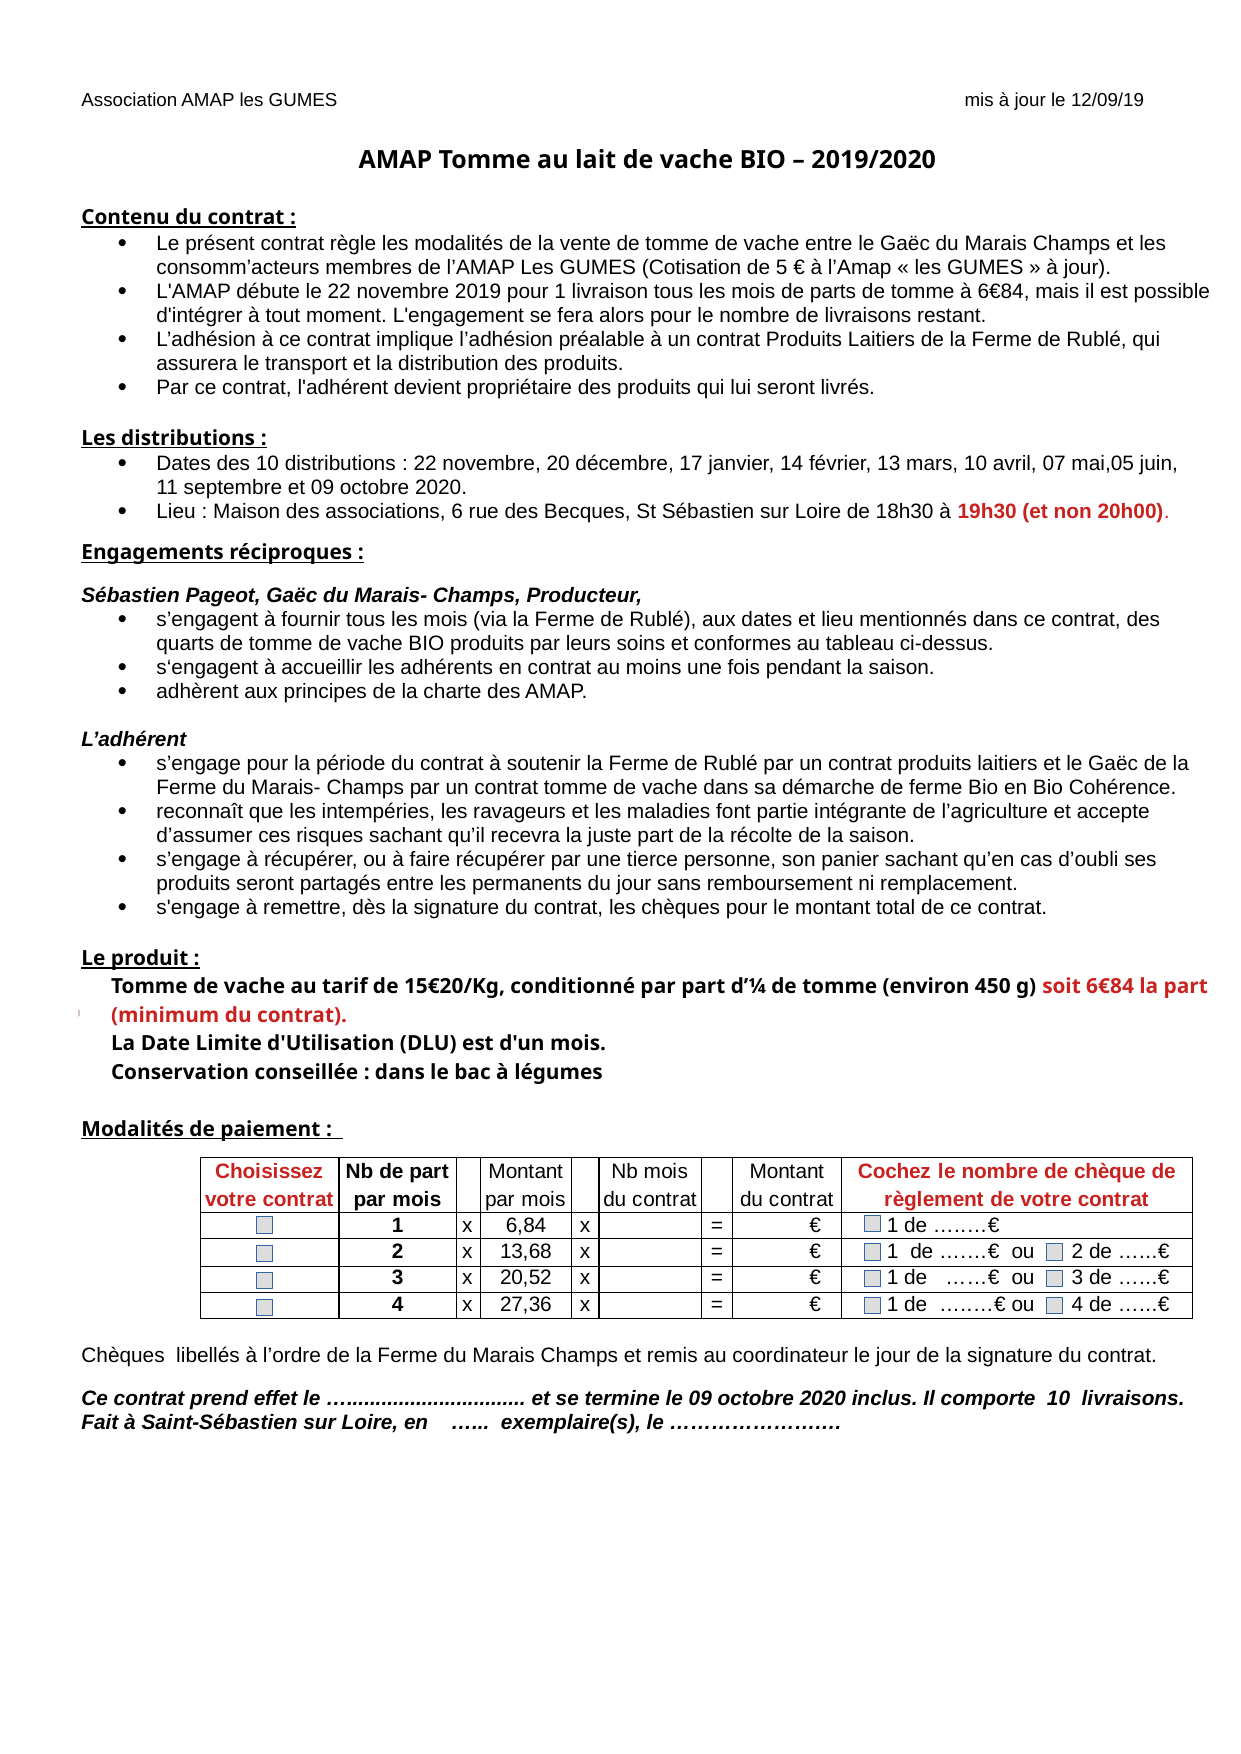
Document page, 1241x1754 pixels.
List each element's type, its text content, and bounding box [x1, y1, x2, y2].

text Modalités de paiement : [81, 1114, 1213, 1142]
list Dates des 10 distributions : 22 novembre, 20 décembre, 17 janvier, 14 février, 13 mars, 10 avril, 07 mai,05 juin, 11 septembre et 09 octobre 2020. [119, 451, 1213, 499]
list s’engage à récupérer, ou à faire récupérer par une tierce personne, son panier sachant qu’en cas d’oubli ses produits seront partagés entre les permanents du jour sans remboursement ni remplacement. [119, 847, 1213, 895]
list Lieu : Maison des associations, 6 rue des Becques, St Sébastien sur Loire de 18h30 à 19h30 (et non 20h00). [119, 499, 1213, 523]
list Par ce contrat, l'adhérent devient propriétaire des produits qui lui seront livrés. [119, 374, 1213, 399]
text Le produit : [81, 943, 1213, 972]
list adhèrent aux principes de la charte des AMAP. [119, 679, 1213, 703]
text Engagements réciproques : [81, 537, 1213, 566]
text Tomme de vache au tarif de 15€20/Kg, conditionné par part d’¼ de tomme (environ 450 g) soit 6€84 la part (minimum du contrat). [111, 972, 1213, 1028]
text Sébastien Pageot, Gaëc du Marais- Champs, Producteur, [81, 583, 1213, 607]
list reconnaît que les intempéries, les ravageurs et les maladies font partie intégrante de l’agriculture et accepte d’assumer ces risques sachant qu’il recevra la juste part de la récolte de la saison. [119, 799, 1213, 847]
text Conservation conseillée : dans le bac à légumes [111, 1057, 1213, 1085]
list L'AMAP débute le 22 novembre 2019 pour 1 livraison tous les mois de parts de tomme à 6€84, mais il est possible d'intégrer à tout moment. L'engagement se fera alors pour le nombre de livraisons restant. [119, 278, 1213, 327]
text Chèques libellés à l’ordre de la Ferme du Marais Champs et remis au coordinateur le jour de la signature du contrat. [81, 1343, 1213, 1367]
list s’engagent à fournir tous les mois (via la Ferme de Rublé), aux dates et lieu mentionnés dans ce contrat, des quarts de tomme de vache BIO produits par leurs soins et conformes au tableau ci-dessus. [119, 607, 1213, 655]
list Le présent contrat règle les modalités de la vente de tomme de vache entre le Gaëc du Marais Champs et les consomm’acteurs membres de l’AMAP Les GUMES (Cotisation de 5 € à l’Amap « les GUMES » à jour). [119, 231, 1213, 278]
text Contenu du contrat : [81, 202, 1213, 231]
list s’engage pour la période du contrat à soutenir la Ferme de Rublé par un contrat produits laitiers et le Gaëc de la Ferme du Marais- Champs par un contrat tomme de vache dans sa démarche de ferme Bio en Bio Cohérence. [119, 751, 1213, 799]
list s'engage à remettre, dès la signature du contrat, les chèques pour le montant total de ce contrat. [119, 895, 1213, 919]
text L’adhérent [81, 727, 1213, 751]
list s‘engagent à accueillir les adhérents en contrat au moins une fois pendant la saison. [119, 655, 1213, 679]
text Les distributions : [81, 423, 1213, 451]
text Ce contrat prend effet le …............................... et se termine le 09 octobre 2020 inclus. Il comporte 10 livraisons. [81, 1386, 1213, 1410]
text La Date Limite d'Utilisation (DLU) est d'un mois. [111, 1028, 1213, 1057]
list L’adhésion à ce contrat implique l’adhésion préalable à un contrat Produits Laitiers de la Ferme de Rublé, qui assurera le transport et la distribution des produits. [119, 327, 1213, 374]
text Fait à Saint-Sébastien sur Loire, en …... exemplaire(s), le ………………….… [81, 1410, 1213, 1434]
text AMAP Tomme au lait de vache BIO – 2019/2020 [81, 142, 1213, 176]
